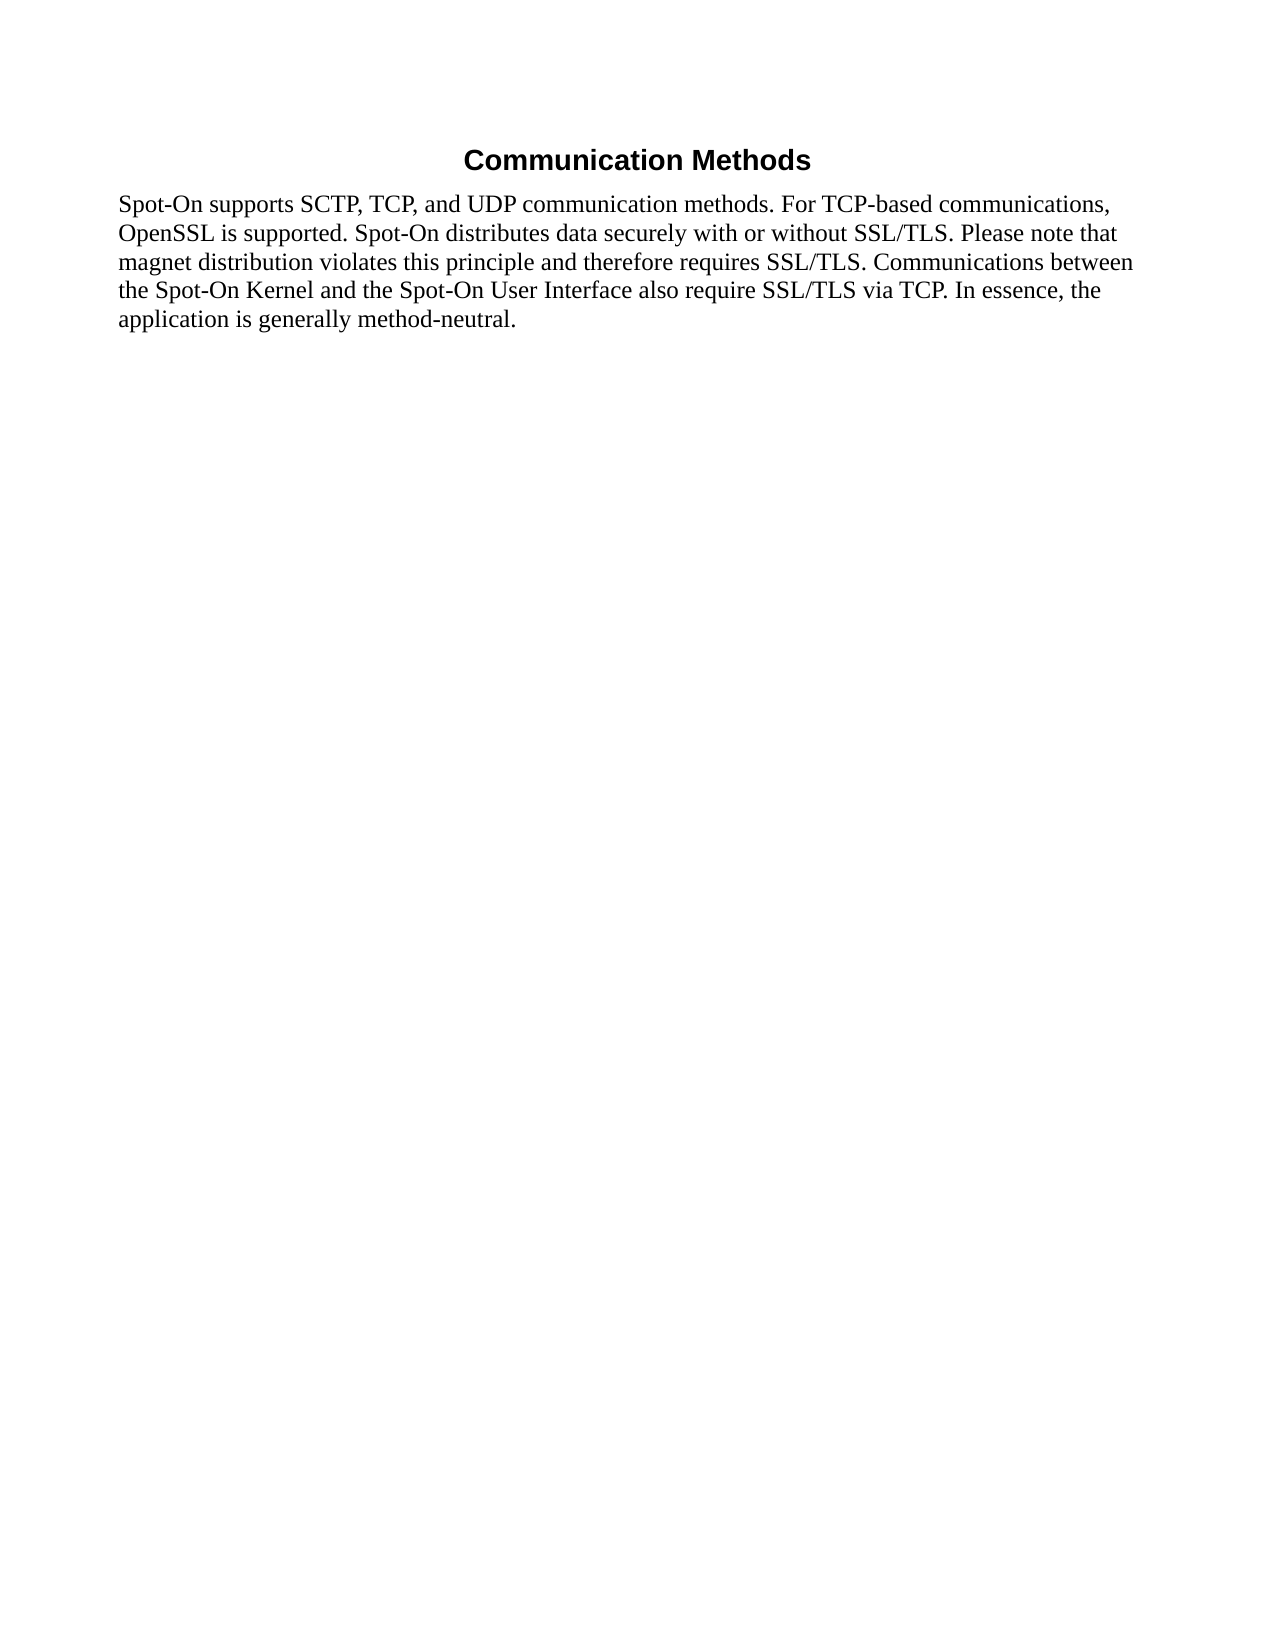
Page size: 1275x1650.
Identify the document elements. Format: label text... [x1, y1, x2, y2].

text Spot-On supports SCTP, TCP, and UDP communication methods. For TCP-based communications, OpenSSL is supported. Spot-On distributes data securely with or without SSL/TLS. Please note that magnet distribution violates this principle and therefore requires SSL/TLS. Communications between the Spot-On Kernel and the Spot-On User Interface also require SSL/TLS via TCP. In essence, the application is generally method-neutral. [118, 189, 1157, 333]
subtitle Communication Methods [118, 143, 1157, 177]
